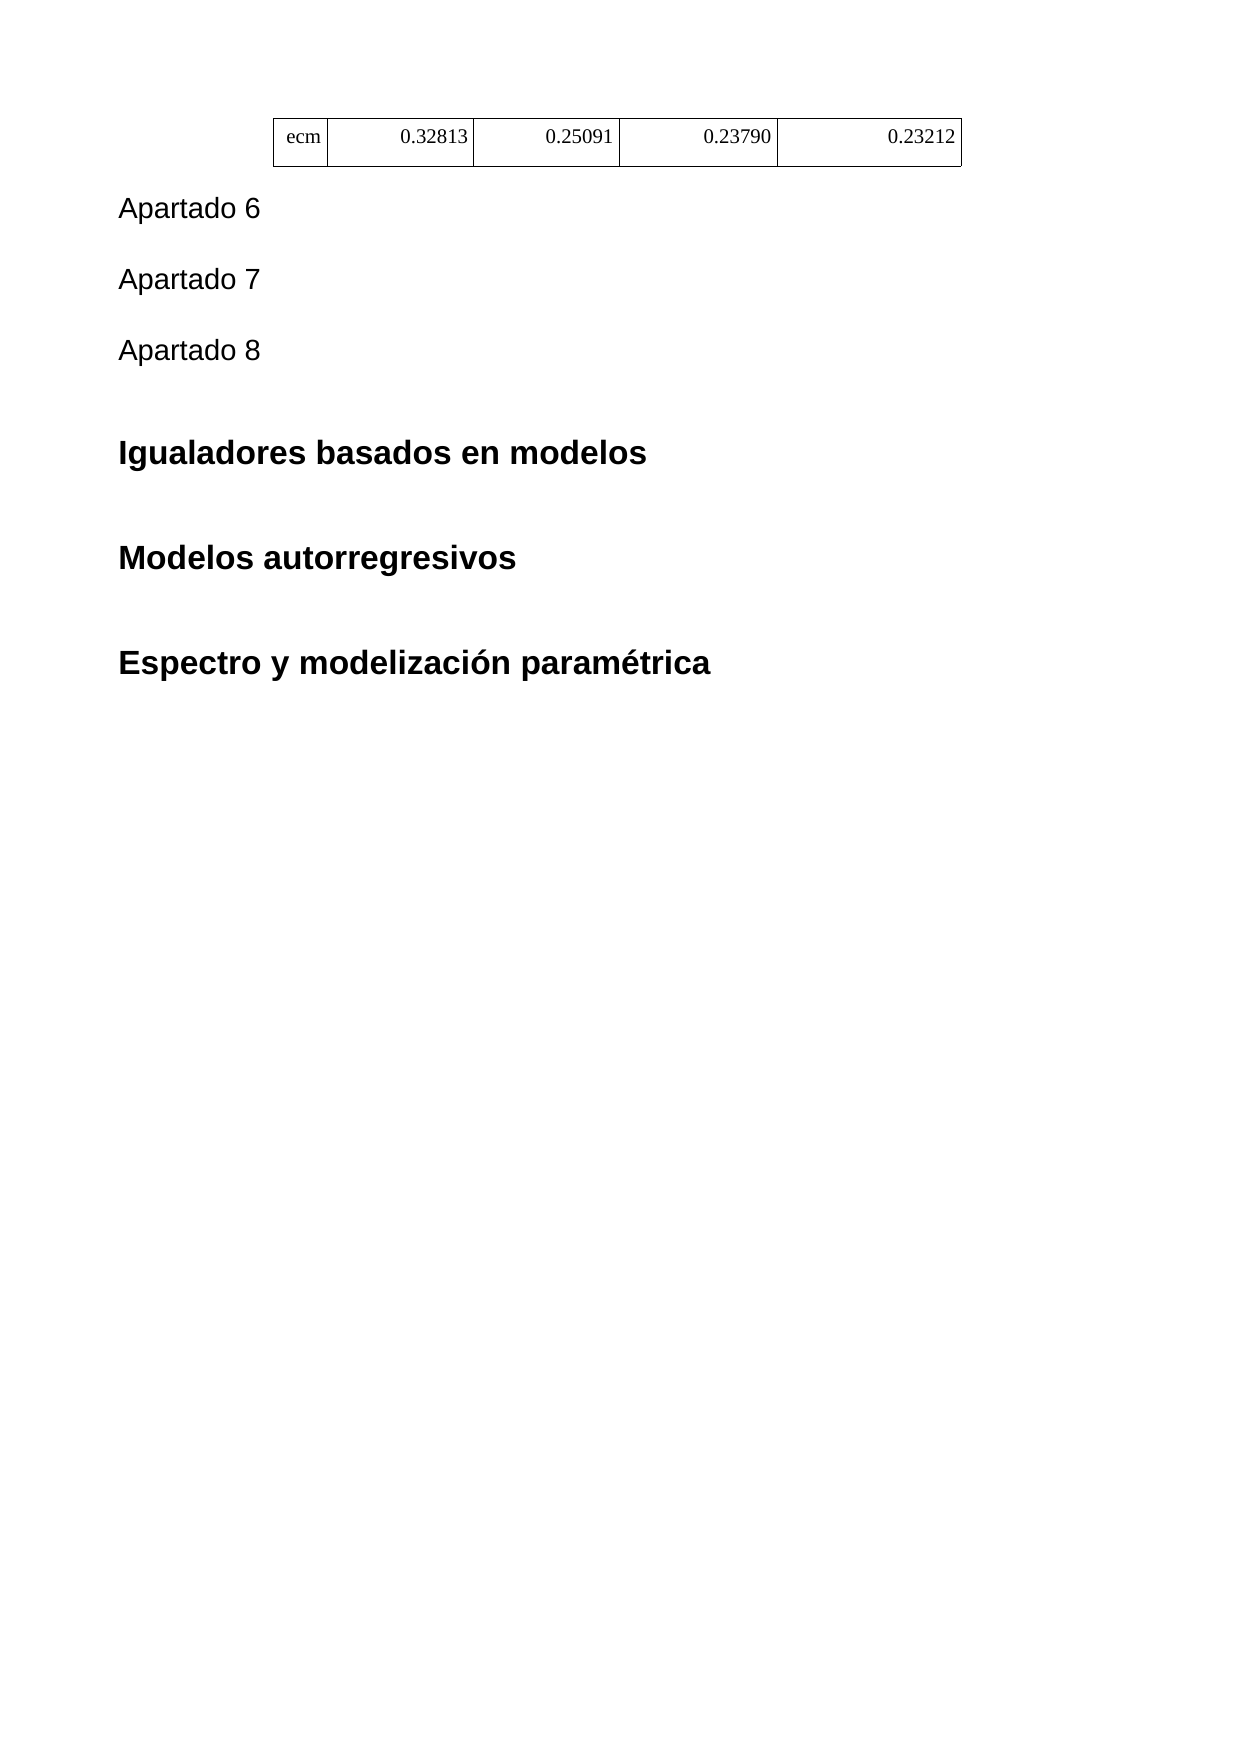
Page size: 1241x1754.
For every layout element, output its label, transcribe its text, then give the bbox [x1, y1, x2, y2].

table_cell 0.32813 [328, 119, 473, 166]
table_cell 0.25091 [474, 119, 619, 166]
table_cell 0.23212 [778, 119, 961, 166]
subtitle Igualadores basados en modelos [118, 433, 1122, 472]
table_cell ecm [274, 119, 327, 166]
subtitle Apartado 6 [118, 191, 1122, 225]
subtitle Espectro y modelización paramétrica [118, 643, 1122, 682]
subtitle Apartado 8 [118, 333, 1122, 367]
subtitle Apartado 7 [118, 262, 1122, 296]
subtitle Modelos autorregresivos [118, 538, 1122, 577]
table_cell 0.23790 [620, 119, 777, 166]
